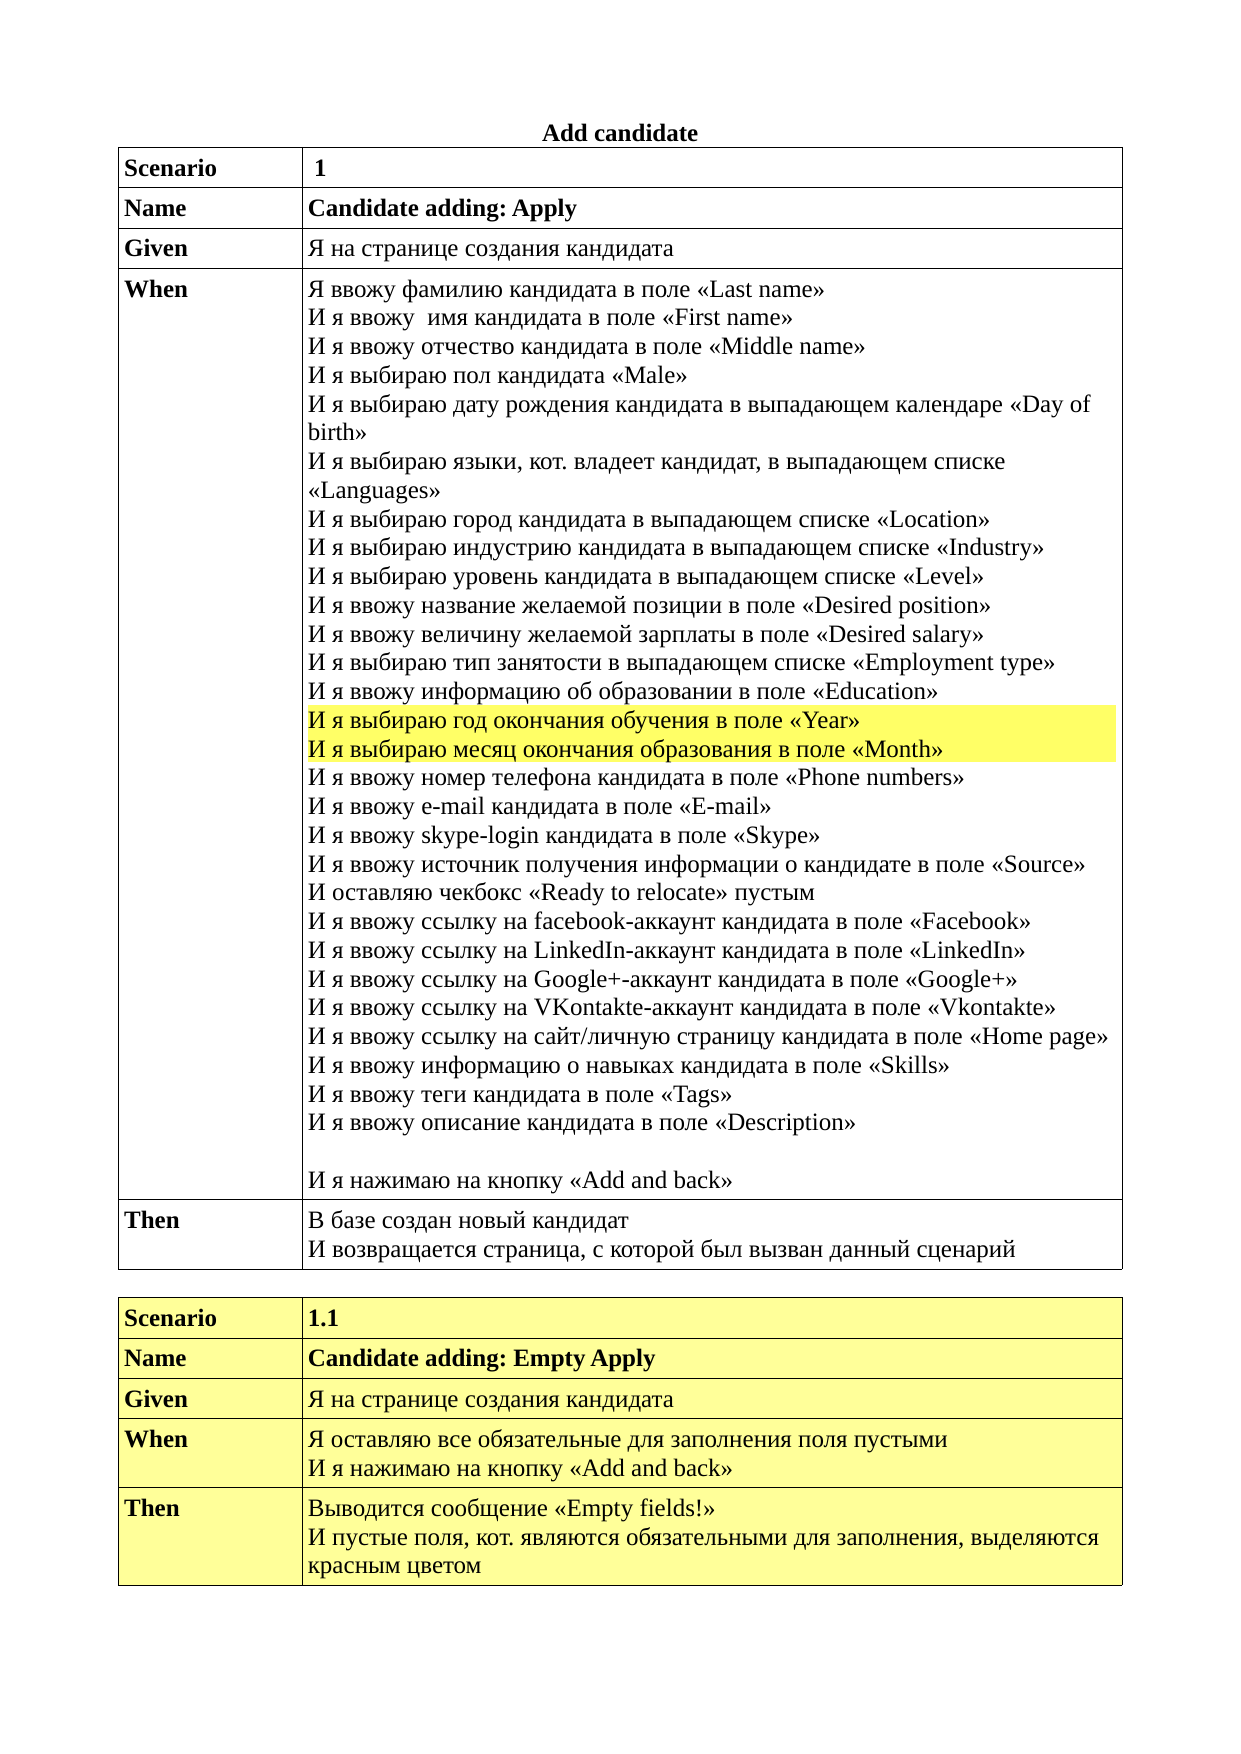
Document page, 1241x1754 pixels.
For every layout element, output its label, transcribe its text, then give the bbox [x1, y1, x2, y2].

table_cell Я ввожу фамилию кандидата в поле «Last name» И я ввожу имя кандидата в поле «First name» И я ввожу отчество кандидата в поле «Middle name» И я выбираю пол кандидата «Male» И я выбираю дату рождения кандидата в выпадающем календаре «Day of birth» И я выбираю языки, кот. владеет кандидат, в выпадающем списке «Languages» И я выбираю город кандидата в выпадающем списке «Location» И я выбираю индустрию кандидата в выпадающем списке «Industry» И я выбираю уровень кандидата в выпадающем списке «Level» И я ввожу название желаемой позиции в поле «Desired position» И я ввожу величину желаемой зарплаты в поле «Desired salary» И я выбираю тип занятости в выпадающем списке «Employment type» И я ввожу информацию об образовании в поле «Education» И я выбираю год окончания обучения в поле «Year» И я выбираю месяц окончания образования в поле «Month» И я ввожу номер телефона кандидата в поле «Phone numbers» И я ввожу e-mail кандидата в поле «E-mail» И я ввожу skype-login кандидата в поле «Skype» И я ввожу источник получения информации о кандидате в поле «Source» И оставляю чекбокс «Ready to relocate» пустым И я ввожу ссылку на facebook-аккаунт кандидата в поле «Facebook» И я ввожу ссылку на LinkedIn-аккаунт кандидата в поле «LinkedIn» И я ввожу ссылку на Google+-аккаунт кандидата в поле «Google+» И я ввожу ссылку на VKontakte-аккаунт кандидата в поле «Vkontakte» И я ввожу ссылку на сайт/личную страницу кандидата в поле «Home page» И я ввожу информацию о навыках кандидата в поле «Skills» И я ввожу теги кандидата в поле «Tags» И я ввожу описание кандидата в поле «Description» И я нажимаю на кнопку «Add and back» [303, 269, 1122, 1199]
table_cell Я оставляю все обязательные для заполнения поля пустыми И я нажимаю на кнопку «Add and back» [303, 1419, 1122, 1487]
table_cell Выводится сообщение «Empty fields!» И пустые поля, кот. являются обязательными для заполнения, выделяются красным цветом [303, 1488, 1122, 1585]
table_cell When [119, 1419, 302, 1487]
table_cell Name [119, 188, 302, 227]
table_cell Then [119, 1488, 302, 1585]
table_cell Candidate adding: Empty Apply [303, 1339, 1122, 1378]
table_cell Given [119, 1379, 302, 1418]
table_header Scenario [119, 148, 302, 187]
table_cell Я на странице создания кандидата [303, 229, 1122, 268]
table_header 1 [303, 148, 1122, 187]
table_cell Я на странице создания кандидата [303, 1379, 1122, 1418]
table_cell В базе создан новый кандидат И возвращается страница, с которой был вызван данный сценарий [303, 1200, 1122, 1268]
table_cell Then [119, 1200, 302, 1268]
text Add candidate [118, 118, 1122, 147]
table_header Scenario [119, 1298, 302, 1338]
table_header 1.1 [303, 1298, 1122, 1338]
table_cell Given [119, 229, 302, 268]
table_cell Candidate adding: Apply [303, 188, 1122, 227]
table_cell Name [119, 1339, 302, 1378]
table_cell When [119, 269, 302, 1199]
